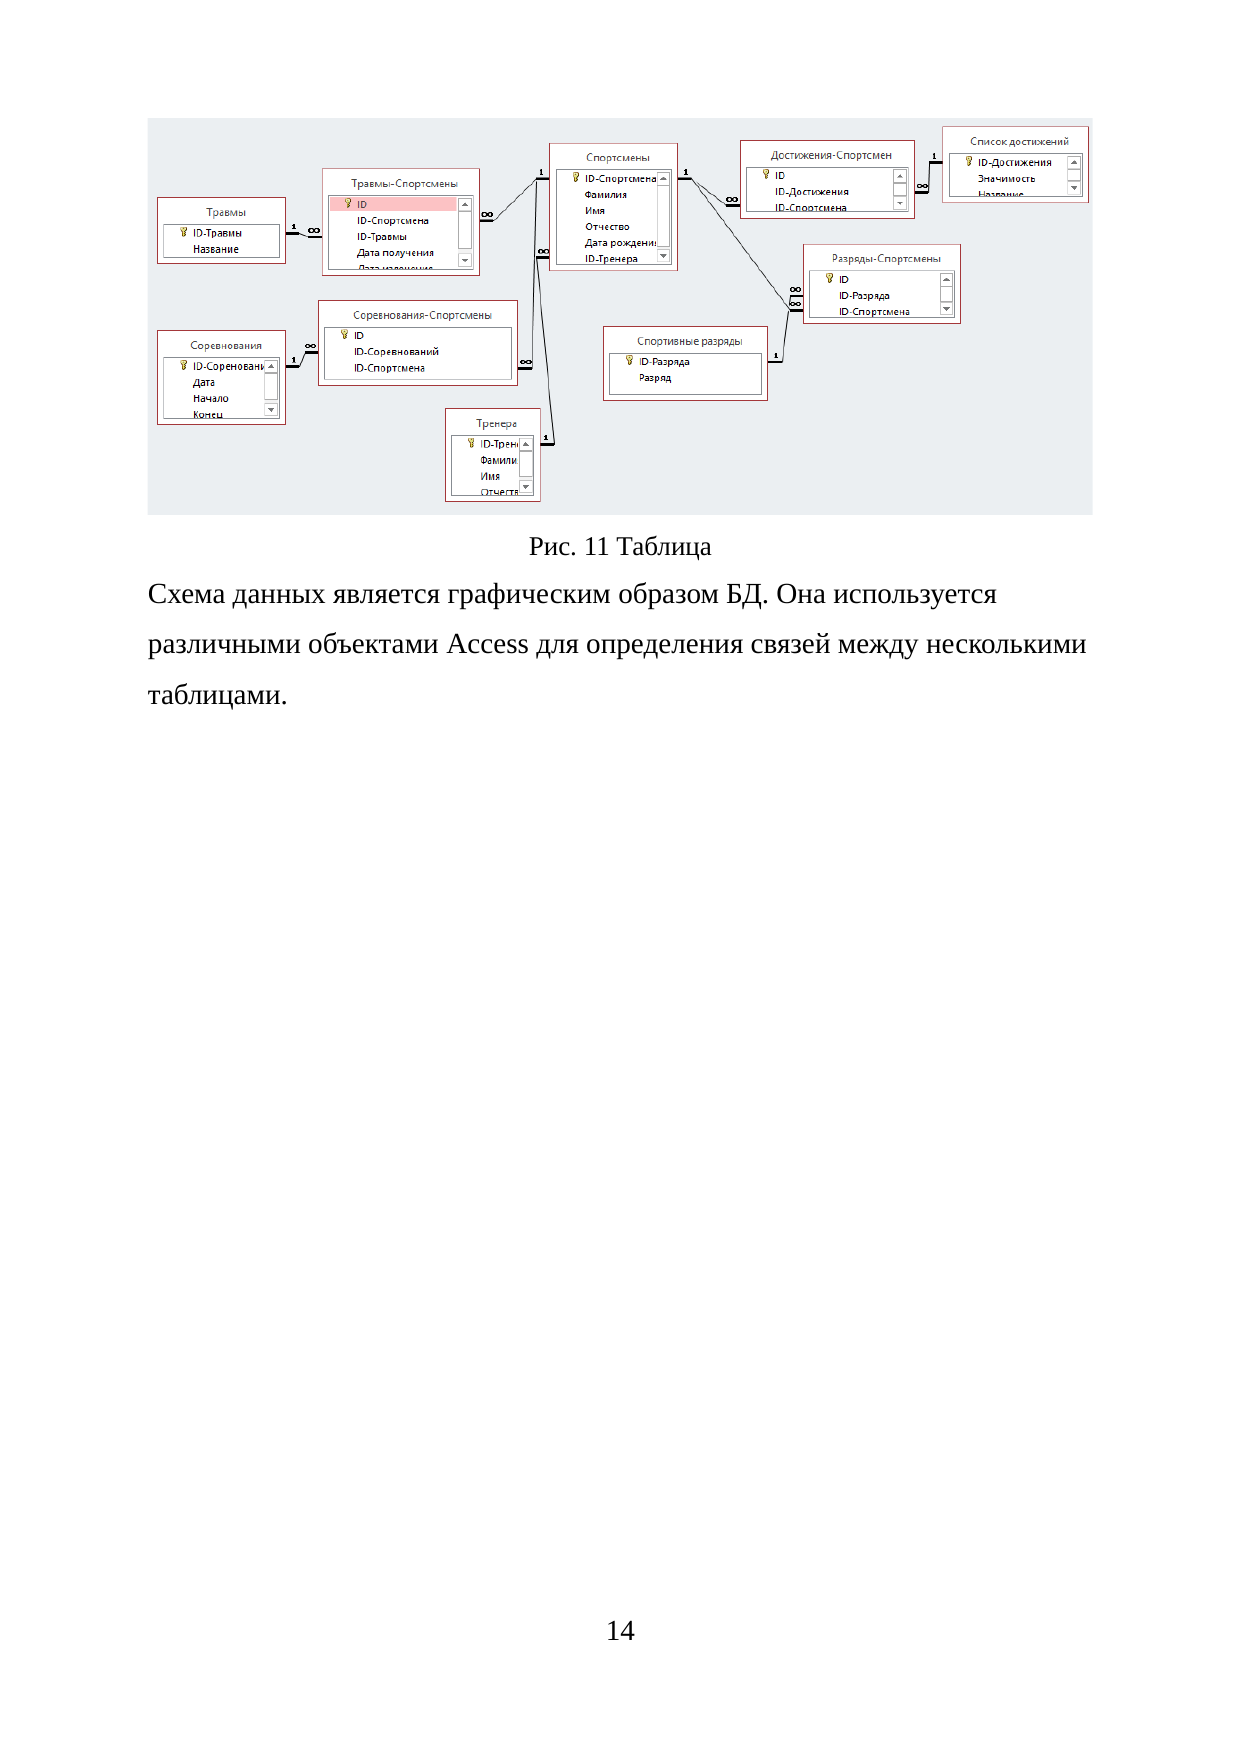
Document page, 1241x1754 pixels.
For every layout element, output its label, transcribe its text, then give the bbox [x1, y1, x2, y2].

text Схема данных является графическим образом БД. Она используется различными объектами Access для определения связей между несколькими таблицами. [148, 576, 1092, 711]
text Рис. 11 Таблица [148, 515, 1092, 561]
picture [147, 118, 1093, 515]
